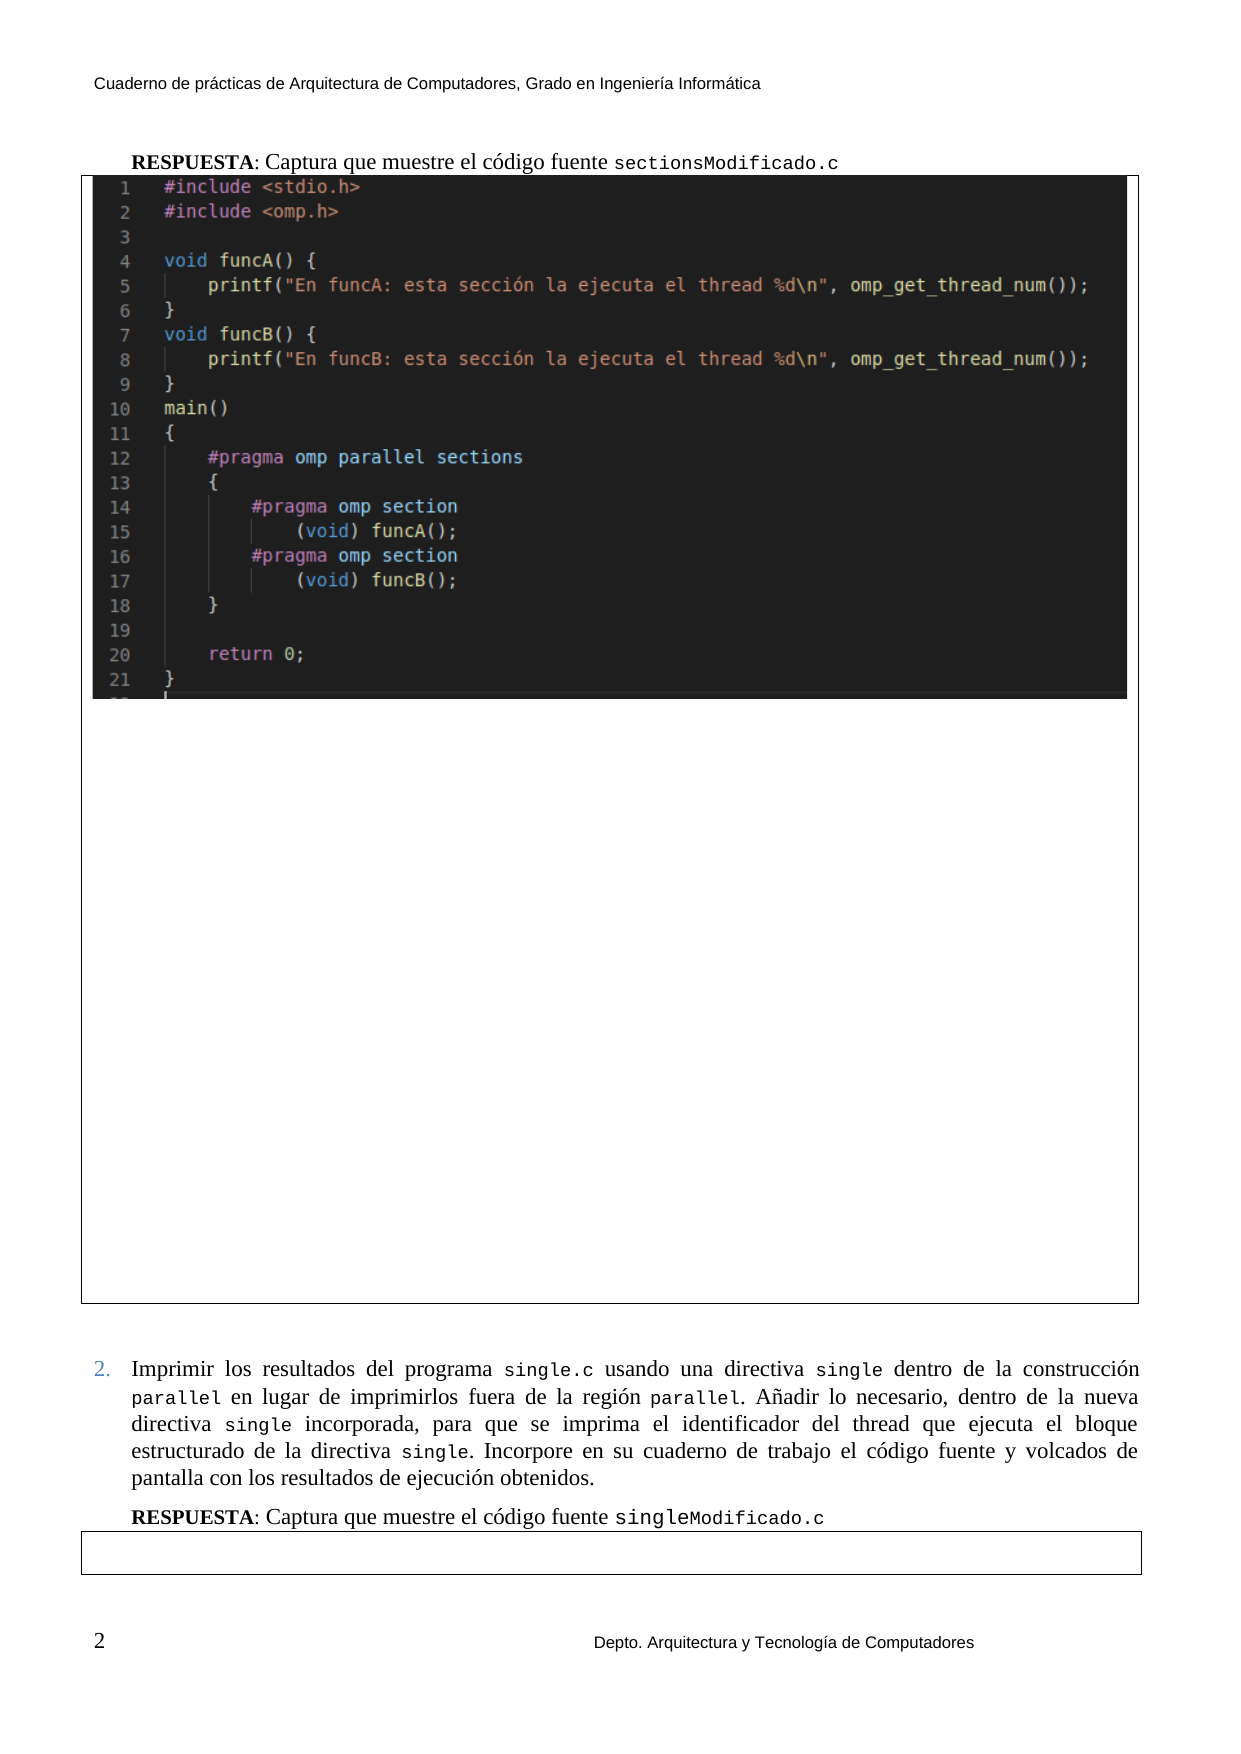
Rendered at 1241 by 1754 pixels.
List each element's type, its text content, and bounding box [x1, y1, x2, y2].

text RESPUESTA: Captura que muestre el código fuente sectionsModificado.c [131, 148, 1140, 175]
text RESPUESTA: Captura que muestre el código fuente singleModificado.c [131, 1503, 1140, 1531]
picture [92, 175, 1128, 699]
table_header [82, 176, 1138, 1303]
list Imprimir los resultados del programa single.c usando una directiva single dentro de la construcción parallel en lugar de imprimirlos fuera de la región parallel. Añadir lo necesario, dentro de la nueva directiva single incorporada, para que se imprima el identificador del thread que ejecuta el bloque estructurado de la directiva single. Incorpore en su cuaderno de trabajo el código fuente y volcados de pantalla con los resultados de ejecución obtenidos. [94, 1355, 1140, 1490]
table_header [82, 1532, 1141, 1574]
